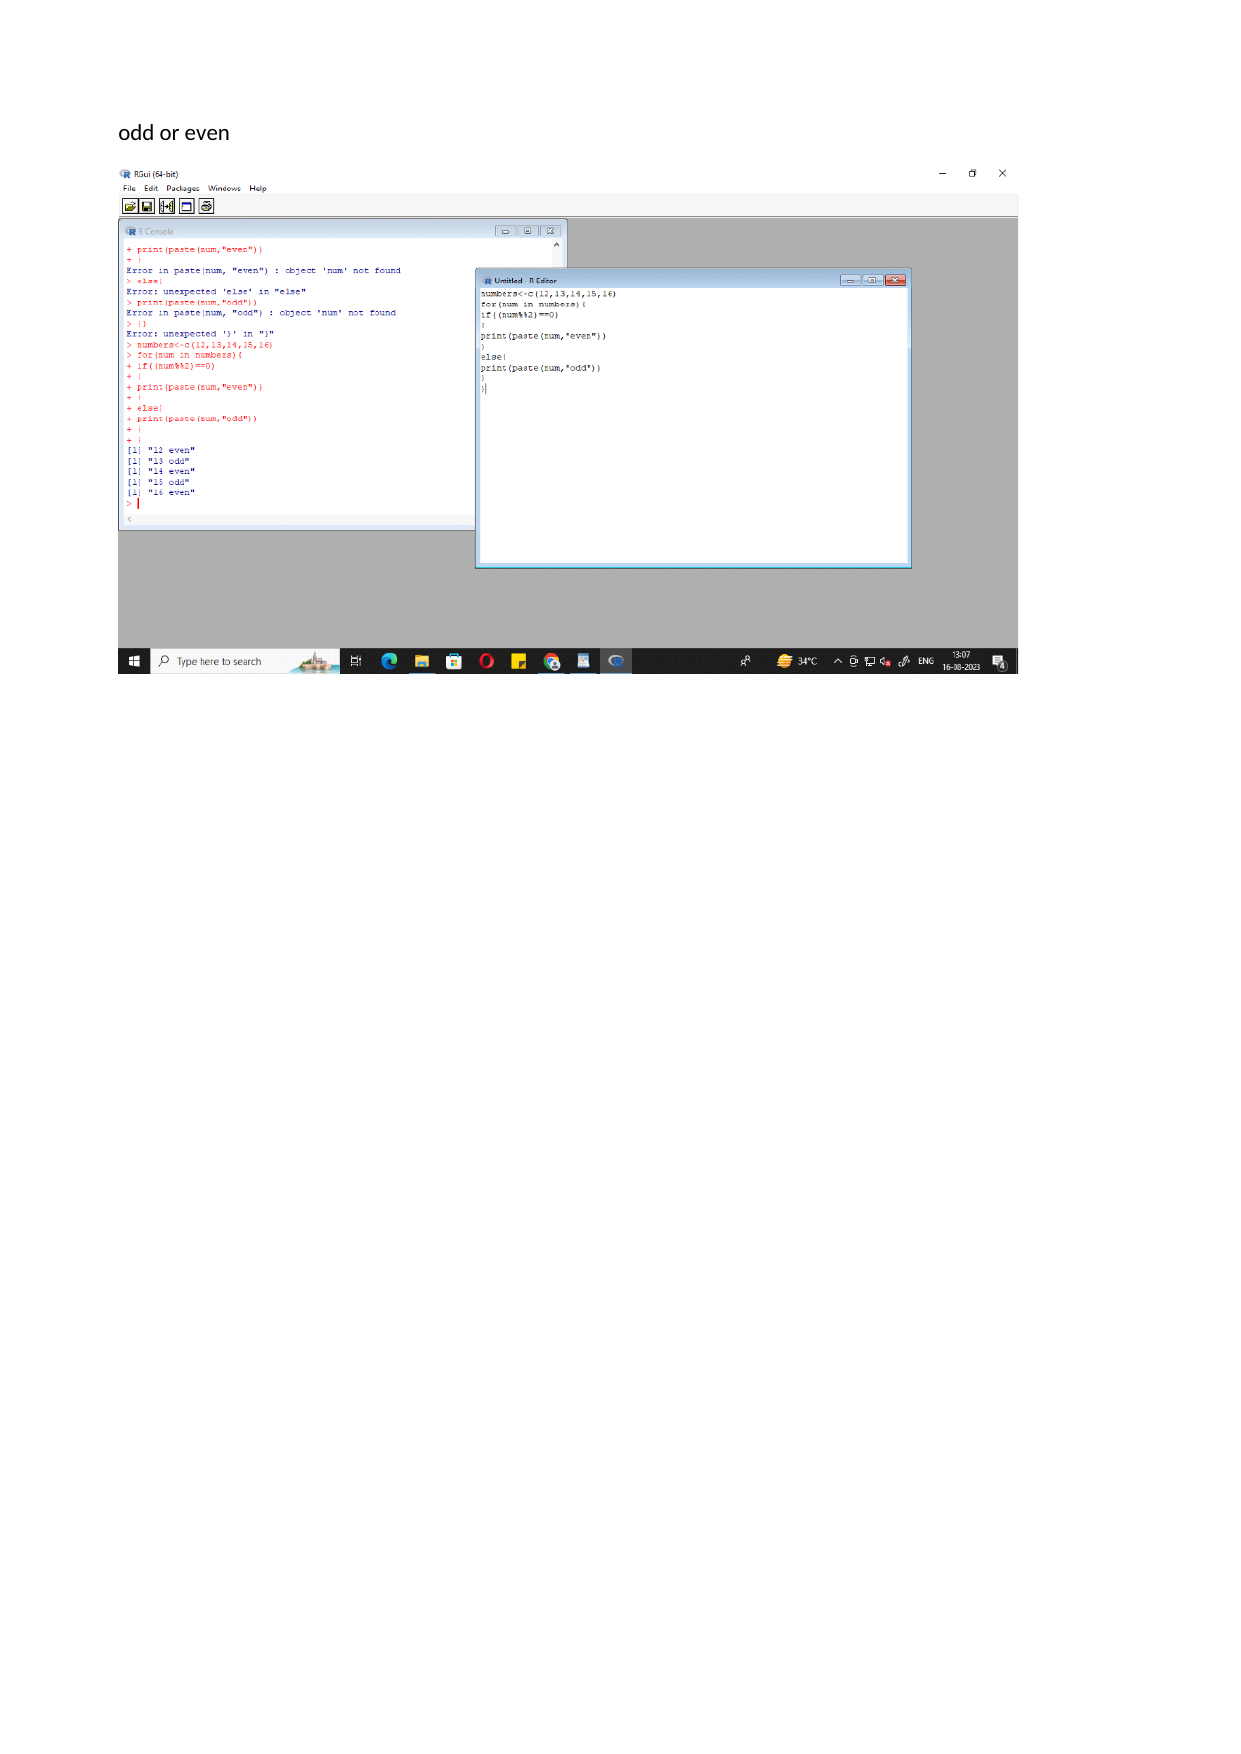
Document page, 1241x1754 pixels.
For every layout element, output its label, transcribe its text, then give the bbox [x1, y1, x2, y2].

text odd or even [118, 118, 1122, 146]
